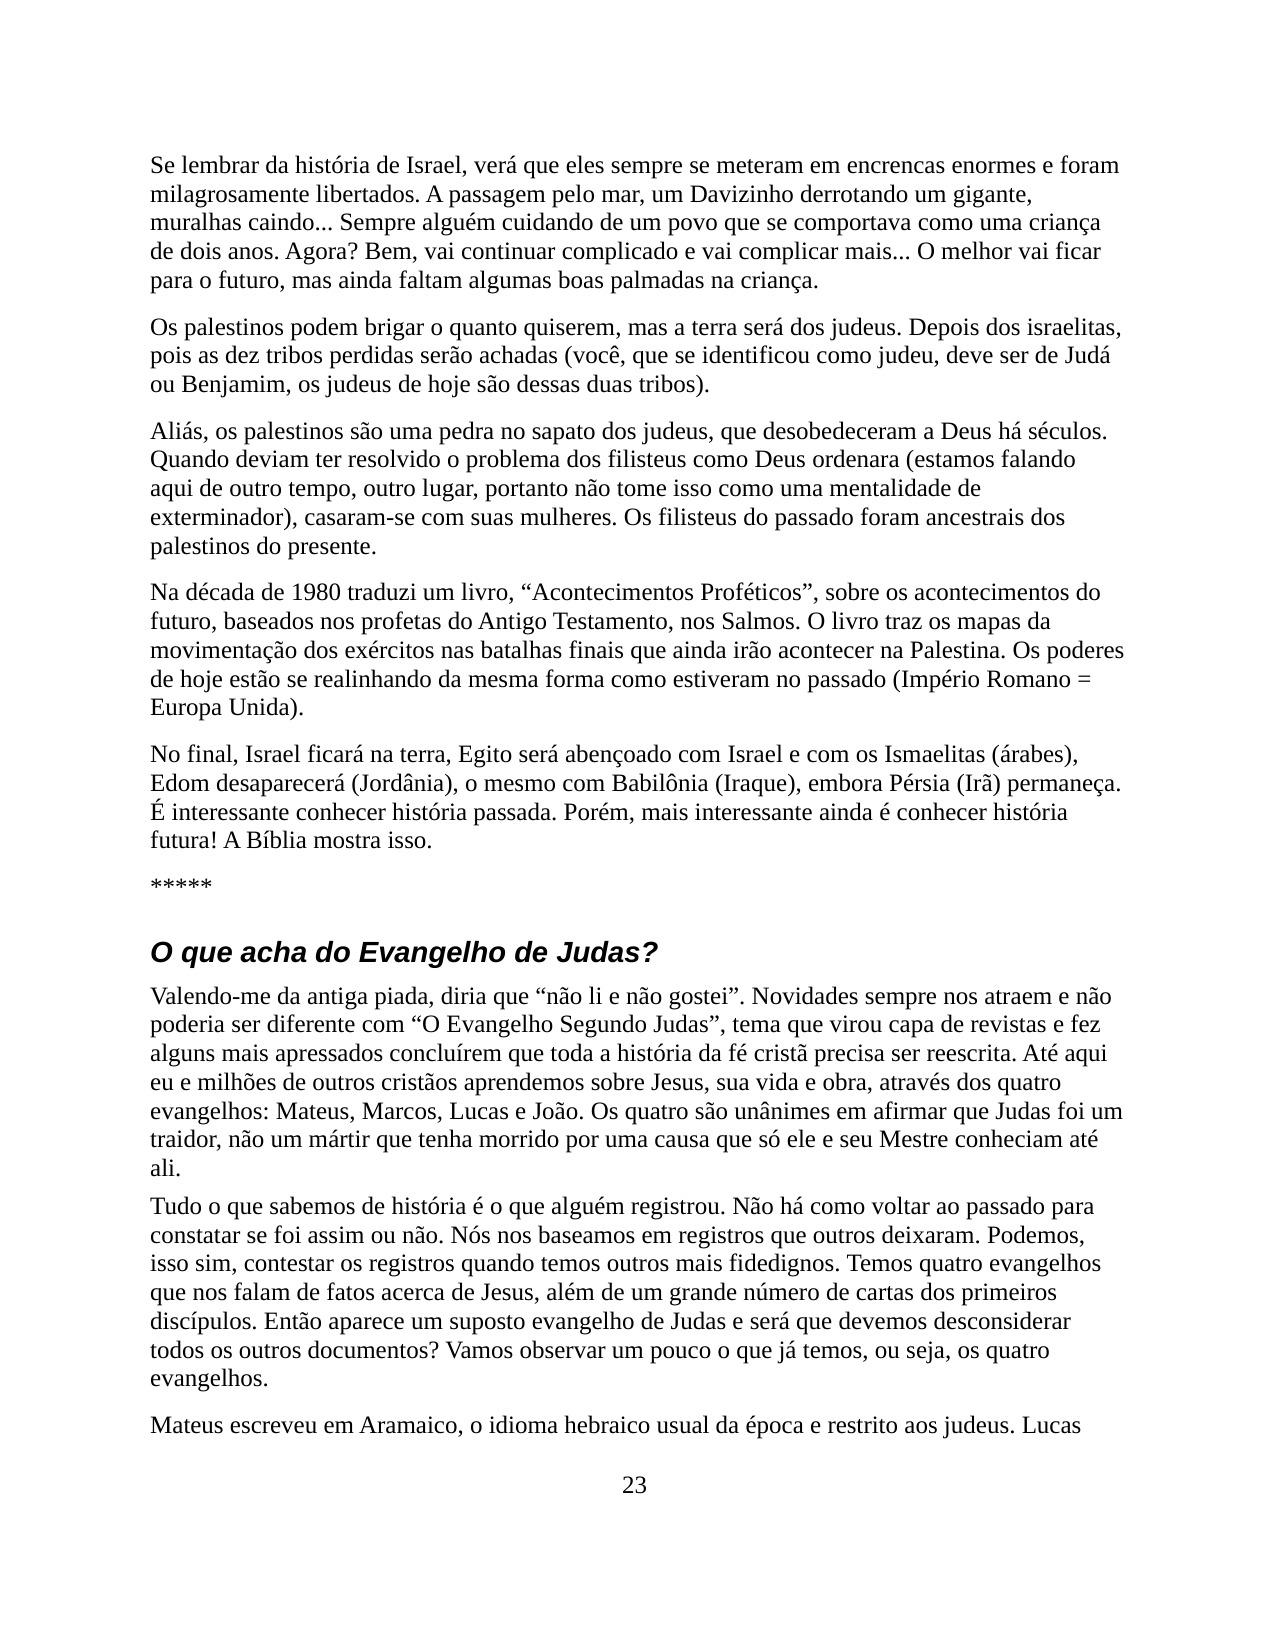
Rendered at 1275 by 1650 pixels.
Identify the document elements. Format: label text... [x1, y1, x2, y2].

text Valendo-me da antiga piada, diria que “não li e não gostei”. Novidades sempre nos atraem e não poderia ser diferente com “O Evangelho Segundo Judas”, tema que virou capa de revistas e fez alguns mais apressados concluírem que toda a história da fé cristã precisa ser reescrita. Até aqui eu e milhões de outros cristãos aprendemos sobre Jesus, sua vida e obra, através dos quatro evangelhos: Mateus, Marcos, Lucas e João. Os quatro são unânimes em afirmar que Judas foi um traidor, não um mártir que tenha morrido por uma causa que só ele e seu Mestre conheciam até ali. [150, 981, 1125, 1182]
text ***** [150, 872, 1125, 901]
text Tudo o que sabemos de história é o que alguém registrou. Não há como voltar ao passado para constatar se foi assim ou não. Nós nos baseamos em registros que outros deixaram. Podemos, isso sim, contestar os registros quando temos outros mais fidedignos. Temos quatro evangelhos que nos falam de fatos acerca de Jesus, além de um grande número de cartas dos primeiros discípulos. Então aparece um suposto evangelho de Judas e será que devemos desconsiderar todos os outros documentos? Vamos observar um pouco o que já temos, ou seja, os quatro evangelhos. [150, 1191, 1125, 1392]
text Os palestinos podem brigar o quanto quiserem, mas a terra será dos judeus. Depois dos israelitas, pois as dez tribos perdidas serão achadas (você, que se identificou como judeu, deve ser de Judá ou Benjamim, os judeus de hoje são dessas duas tribos). [150, 312, 1125, 398]
text Se lembrar da história de Israel, verá que eles sempre se meteram em encrencas enormes e foram milagrosamente libertados. A passagem pelo mar, um Davizinho derrotando um gigante, muralhas caindo... Sempre alguém cuidando de um povo que se comportava como uma criança de dois anos. Agora? Bem, vai continuar complicado e vai complicar mais... O melhor vai ficar para o futuro, mas ainda faltam algumas boas palmadas na criança. [150, 150, 1125, 294]
text Mateus escreveu em Aramaico, o idioma hebraico usual da época e restrito aos judeus. Lucas [150, 1410, 1125, 1439]
text No final, Israel ficará na terra, Egito será abençoado com Israel e com os Ismaelitas (árabes), Edom desaparecerá (Jordânia), o mesmo com Babilônia (Iraque), embora Pérsia (Irã) permaneça. É interessante conhecer história passada. Porém, mais interessante ainda é conhecer história futura! A Bíblia mostra isso. [150, 739, 1125, 854]
text Aliás, os palestinos são uma pedra no sapato dos judeus, que desobedeceram a Deus há séculos. Quando deviam ter resolvido o problema dos filisteus como Deus ordenara (estamos falando aqui de outro tempo, outro lugar, portanto não tome isso como uma mentalidade de exterminador), casaram-se com suas mulheres. Os filisteus do passado foram ancestrais dos palestinos do presente. [150, 416, 1125, 559]
text Na década de 1980 traduzi um livro, “Acontecimentos Proféticos”, sobre os acontecimentos do futuro, baseados nos profetas do Antigo Testamento, nos Salmos. O livro traz os mapas da movimentação dos exércitos nas batalhas finais que ainda irão acontecer na Palestina. Os poderes de hoje estão se realinhando da mesma forma como estiveram no passado (Império Romano = Europa Unida). [150, 577, 1125, 721]
subtitle O que acha do Evangelho de Judas? [150, 935, 1125, 968]
